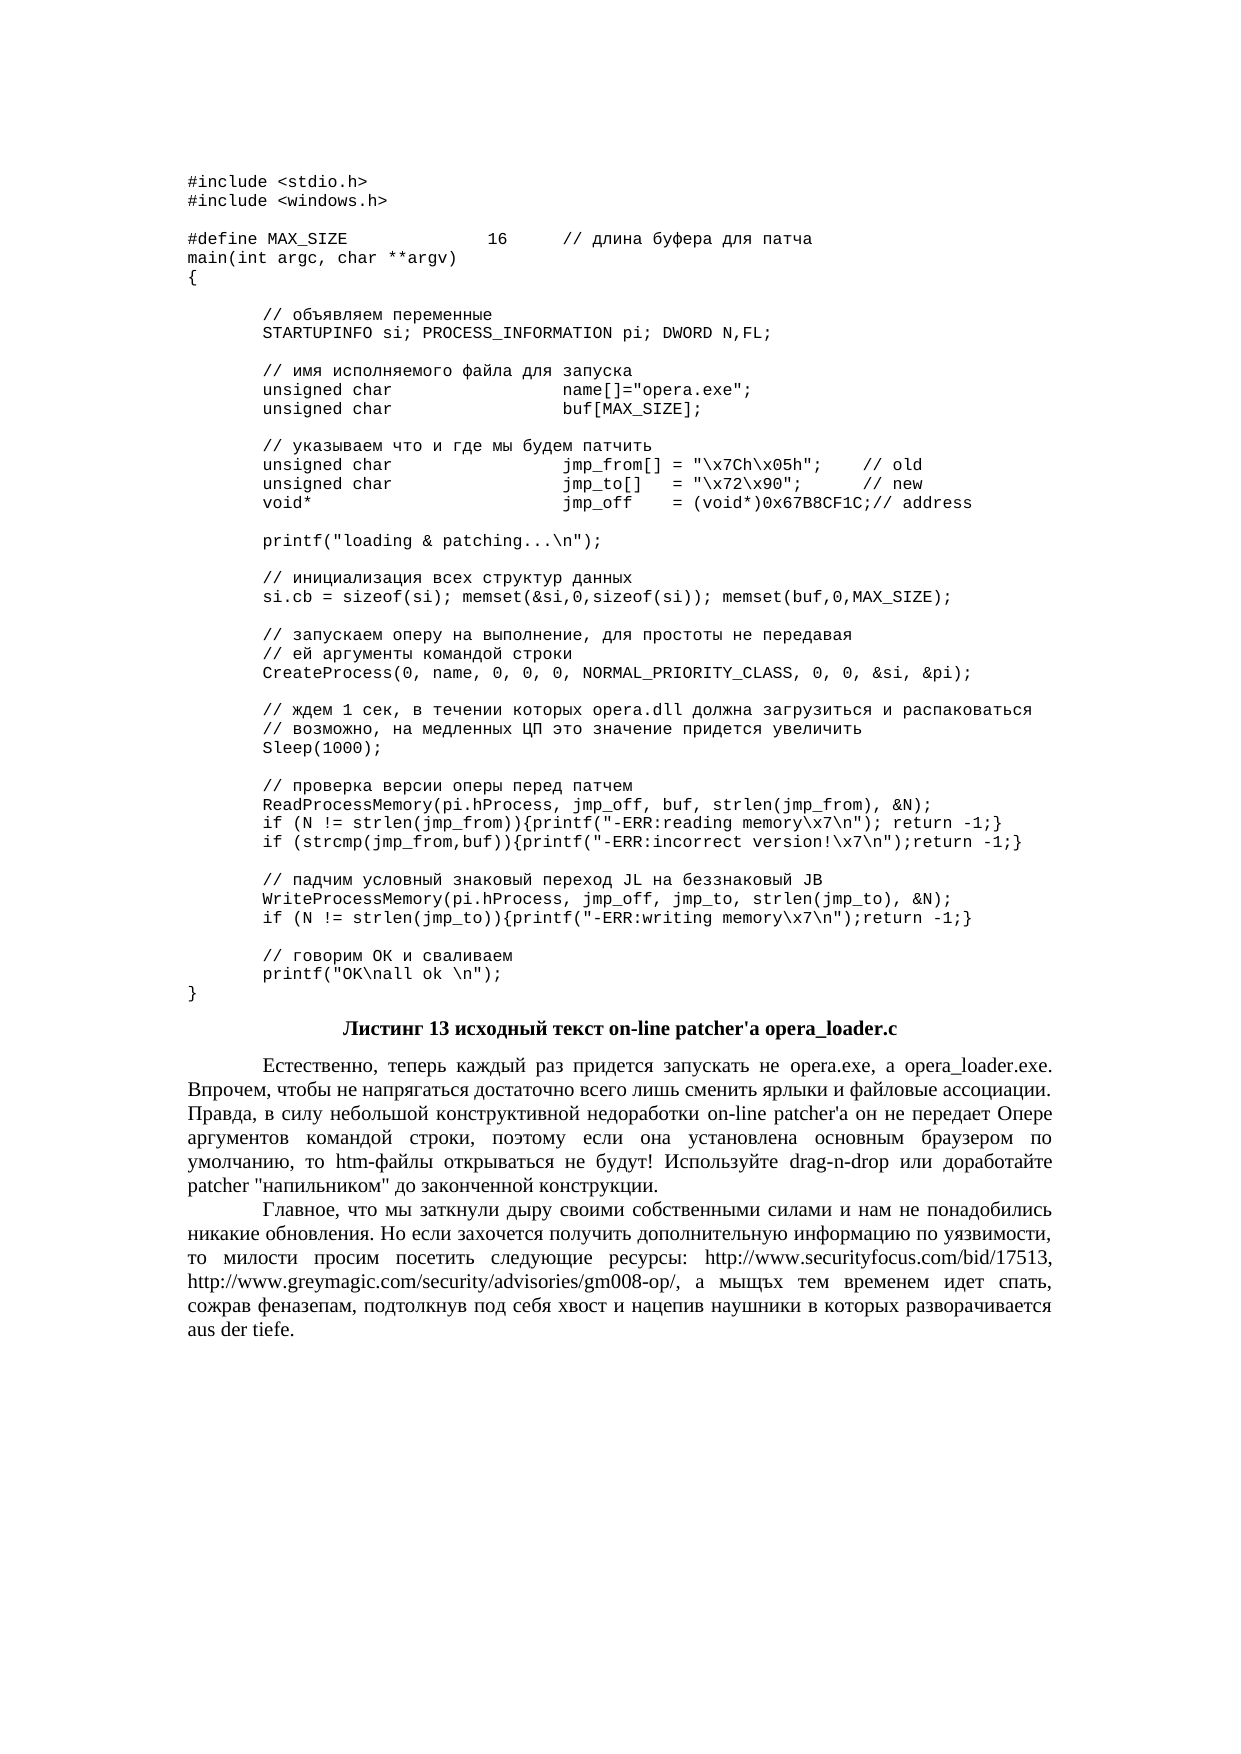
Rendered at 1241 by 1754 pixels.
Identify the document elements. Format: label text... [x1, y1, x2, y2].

text CreateProcess(0, name, 0, 0, 0, NORMAL_PRIORITY_CLASS, 0, 0, &si, &pi); [187, 664, 1053, 683]
text #define MAX_SIZE 16 // длина буфера для патча [187, 231, 1053, 249]
text WriteProcessMemory(pi.hProcess, jmp_off, jmp_to, strlen(jmp_to), &N); [187, 891, 1053, 909]
text // падчим условный знаковый переход JL на беззнаковый JB [187, 872, 1053, 891]
text printf("loading & patching...\n"); [187, 532, 1053, 551]
text if (N != strlen(jmp_to)){printf("-ERR:writing memory\x7\n");return -1;} [187, 909, 1053, 928]
text // объявляем переменные [187, 306, 1053, 325]
text // ей аргументы командой строки [187, 645, 1053, 664]
text STARTUPINFO si; PROCESS_INFORMATION pi; DWORD N,FL; [187, 325, 1053, 344]
text if (N != strlen(jmp_from)){printf("-ERR:reading memory\x7\n"); return -1;} [187, 815, 1053, 834]
text // имя исполняемого файла для запуска [187, 363, 1053, 381]
text Главное, что мы заткнули дыру своими собственными силами и нам не понадобились никакие обновления. Но если захочется получить дополнительную информацию по уязвимости, то милости просим посетить следующие ресурсы: http://www.securityfocus.com/bid/17513, http://www.greymagic.com/security/advisories/gm008-op/, а мыщъх тем временем идет спать, сожрав феназепам, подтолкнув под себя хвост и нацепив наушники в которых разворачивается aus der tiefe. [187, 1197, 1053, 1341]
text unsigned char name[]="opera.exe"; [187, 381, 1053, 400]
text #include <stdio.h> [187, 174, 1053, 193]
text // указываем что и где мы будем патчить [187, 438, 1053, 457]
text // запускаем оперу на выполнение, для простоты не передавая [187, 627, 1053, 645]
text unsigned char buf[MAX_SIZE]; [187, 400, 1053, 419]
text printf("OK\nall ok \n"); [187, 966, 1053, 985]
text void* jmp_off = (void*)0x67B8CF1C;// address [187, 494, 1053, 513]
text { [187, 268, 1053, 287]
text // возможно, на медленных ЦП это значение придется увеличить [187, 721, 1053, 740]
text ReadProcessMemory(pi.hProcess, jmp_off, buf, strlen(jmp_from), &N); [187, 796, 1053, 815]
text Листинг 13 исходный текст on-line patcher'a opera_loader.c [187, 1016, 1053, 1040]
text // проверка версии оперы перед патчем [187, 777, 1053, 796]
text if (strcmp(jmp_from,buf)){printf("-ERR:incorrect version!\x7\n");return -1;} [187, 834, 1053, 853]
text } [187, 985, 1053, 1004]
text #include <windows.h> [187, 193, 1053, 212]
text // говорим ОК и сваливаем [187, 947, 1053, 966]
text // ждем 1 сек, в течении которых opera.dll должна загрузиться и распаковаться [187, 702, 1053, 721]
text unsigned char jmp_to[] = "\x72\x90"; // new [187, 476, 1053, 494]
text unsigned char jmp_from[] = "\x7Ch\x05h"; // old [187, 457, 1053, 476]
text Естественно, теперь каждый раз придется запускать не opera.exe, а opera_loader.exe. Впрочем, чтобы не напрягаться достаточно всего лишь сменить ярлыки и файловые ассоциации. Правда, в силу небольшой конструктивной недоработки on-line patcher'а он не передает Опере аргументов командой строки, поэтому если она установлена основным браузером по умолчанию, то htm-файлы открываться не будут! Используйте drag-n-drop или доработайте patcher "напильником" до законченной конструкции. [187, 1053, 1053, 1197]
text // инициализация всех структур данных [187, 570, 1053, 589]
text main(int argc, char **argv) [187, 249, 1053, 268]
text si.cb = sizeof(si); memset(&si,0,sizeof(si)); memset(buf,0,MAX_SIZE); [187, 589, 1053, 608]
text Sleep(1000); [187, 740, 1053, 758]
